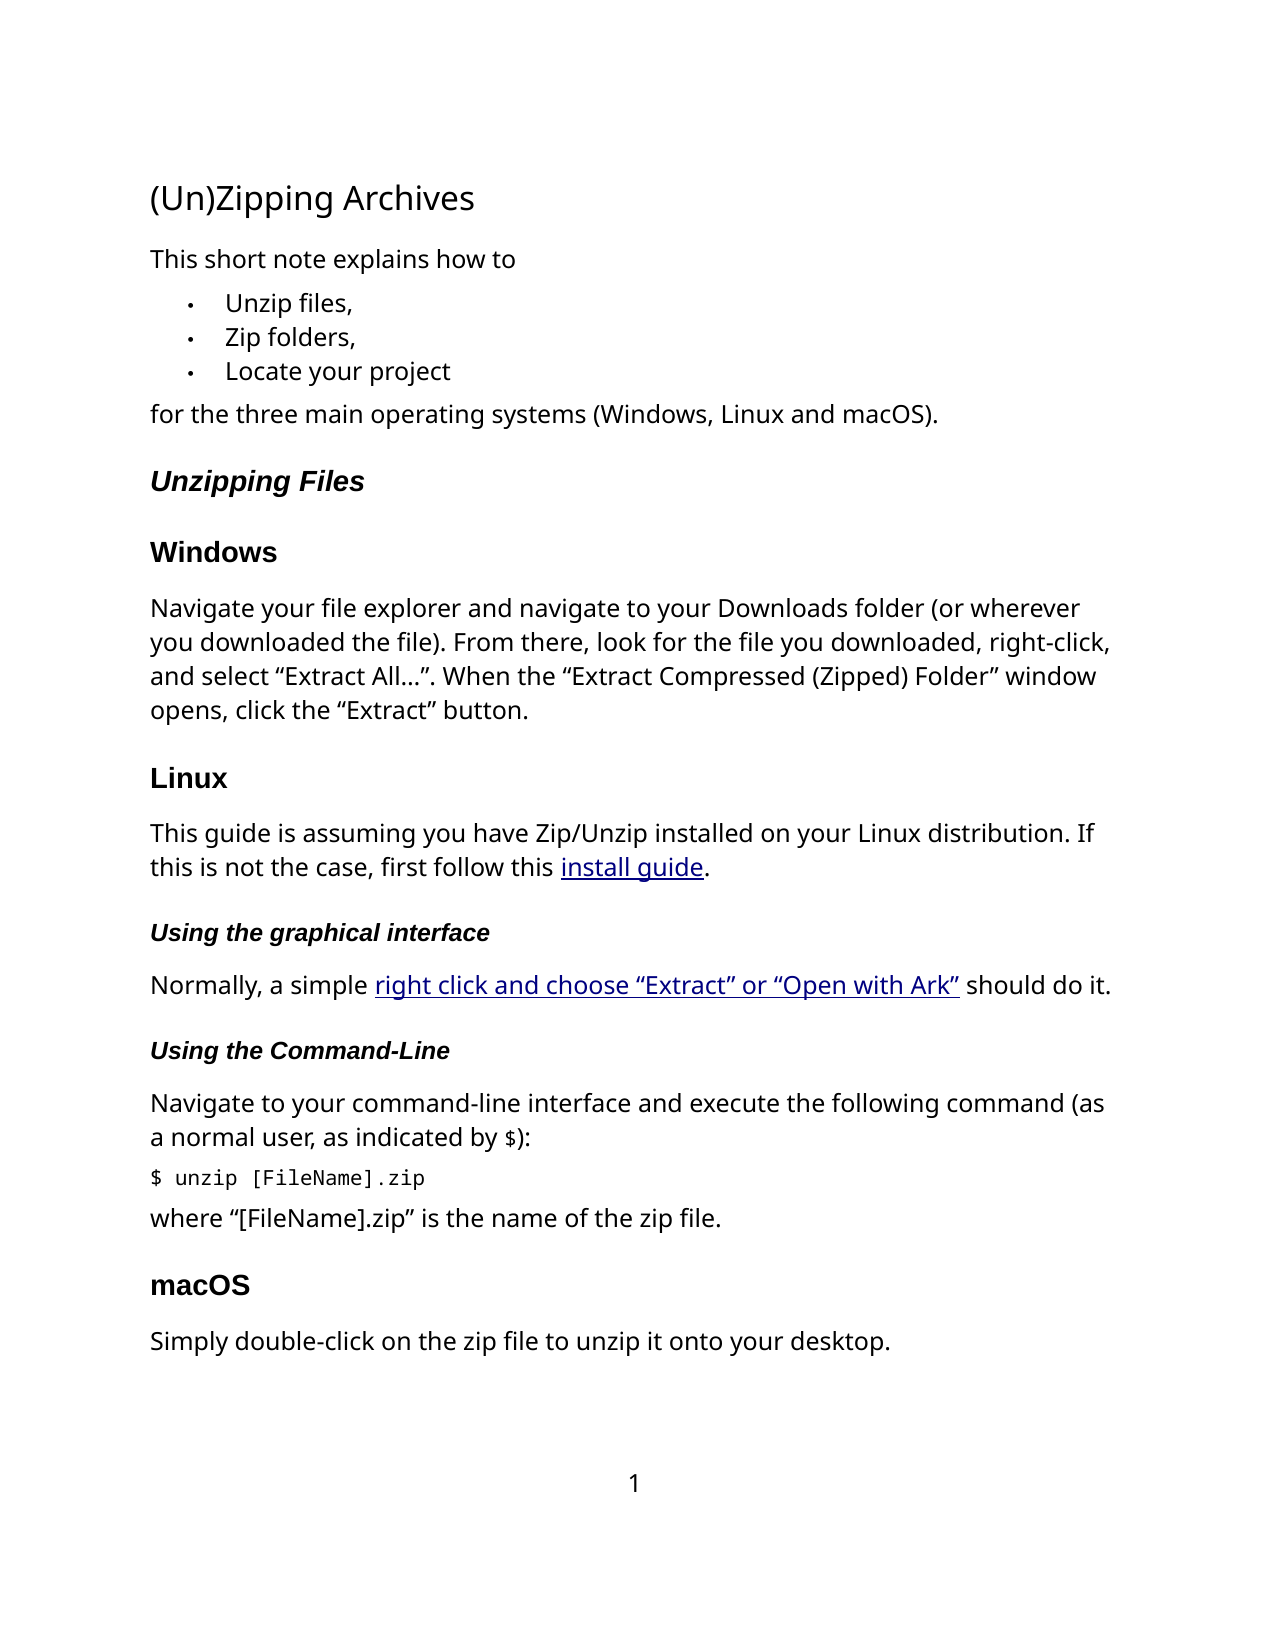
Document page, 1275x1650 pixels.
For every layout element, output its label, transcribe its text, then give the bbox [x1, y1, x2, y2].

subtitle (Un)Zipping Archives [150, 175, 1125, 221]
text where “[FileName].zip” is the name of the zip file. [150, 1200, 1125, 1234]
text This short note explains how to [150, 242, 1125, 276]
text This guide is assuming you have Zip/Unzip installed on your Linux distribution. If this is not the case, first follow this install guide. [150, 816, 1125, 884]
subtitle Unzipping Files [150, 464, 1125, 498]
text for the three main operating systems (Windows, Linux and macOS). [150, 396, 1125, 430]
subtitle Using the graphical interface [150, 918, 1125, 946]
text Simply double-click on the zip file to unzip it onto your desktop. [150, 1323, 1125, 1357]
text Normally, a simple right click and choose “Extract” or “Open with Ark” should do it. [150, 968, 1125, 1002]
text Navigate to your command-line interface and execute the following command (as a normal user, as indicated by $): [150, 1086, 1125, 1154]
subtitle macOS [150, 1268, 1125, 1302]
subtitle Linux [150, 761, 1125, 794]
text Navigate your file explorer and navigate to your Downloads folder (or wherever you downloaded the file). From there, look for the file you downloaded, right-click, and select “Extract All…”. When the “Extract Compressed (Zipped) Folder” window opens, click the “Extract” button. [150, 590, 1125, 727]
text $ unzip [FileName].zip [150, 1163, 1125, 1191]
list Locate your project [187, 353, 1125, 387]
list Zip folders, [187, 319, 1125, 353]
subtitle Windows [150, 535, 1125, 569]
subtitle Using the Command-Line [150, 1036, 1125, 1064]
list Unzip files, [187, 285, 1125, 319]
